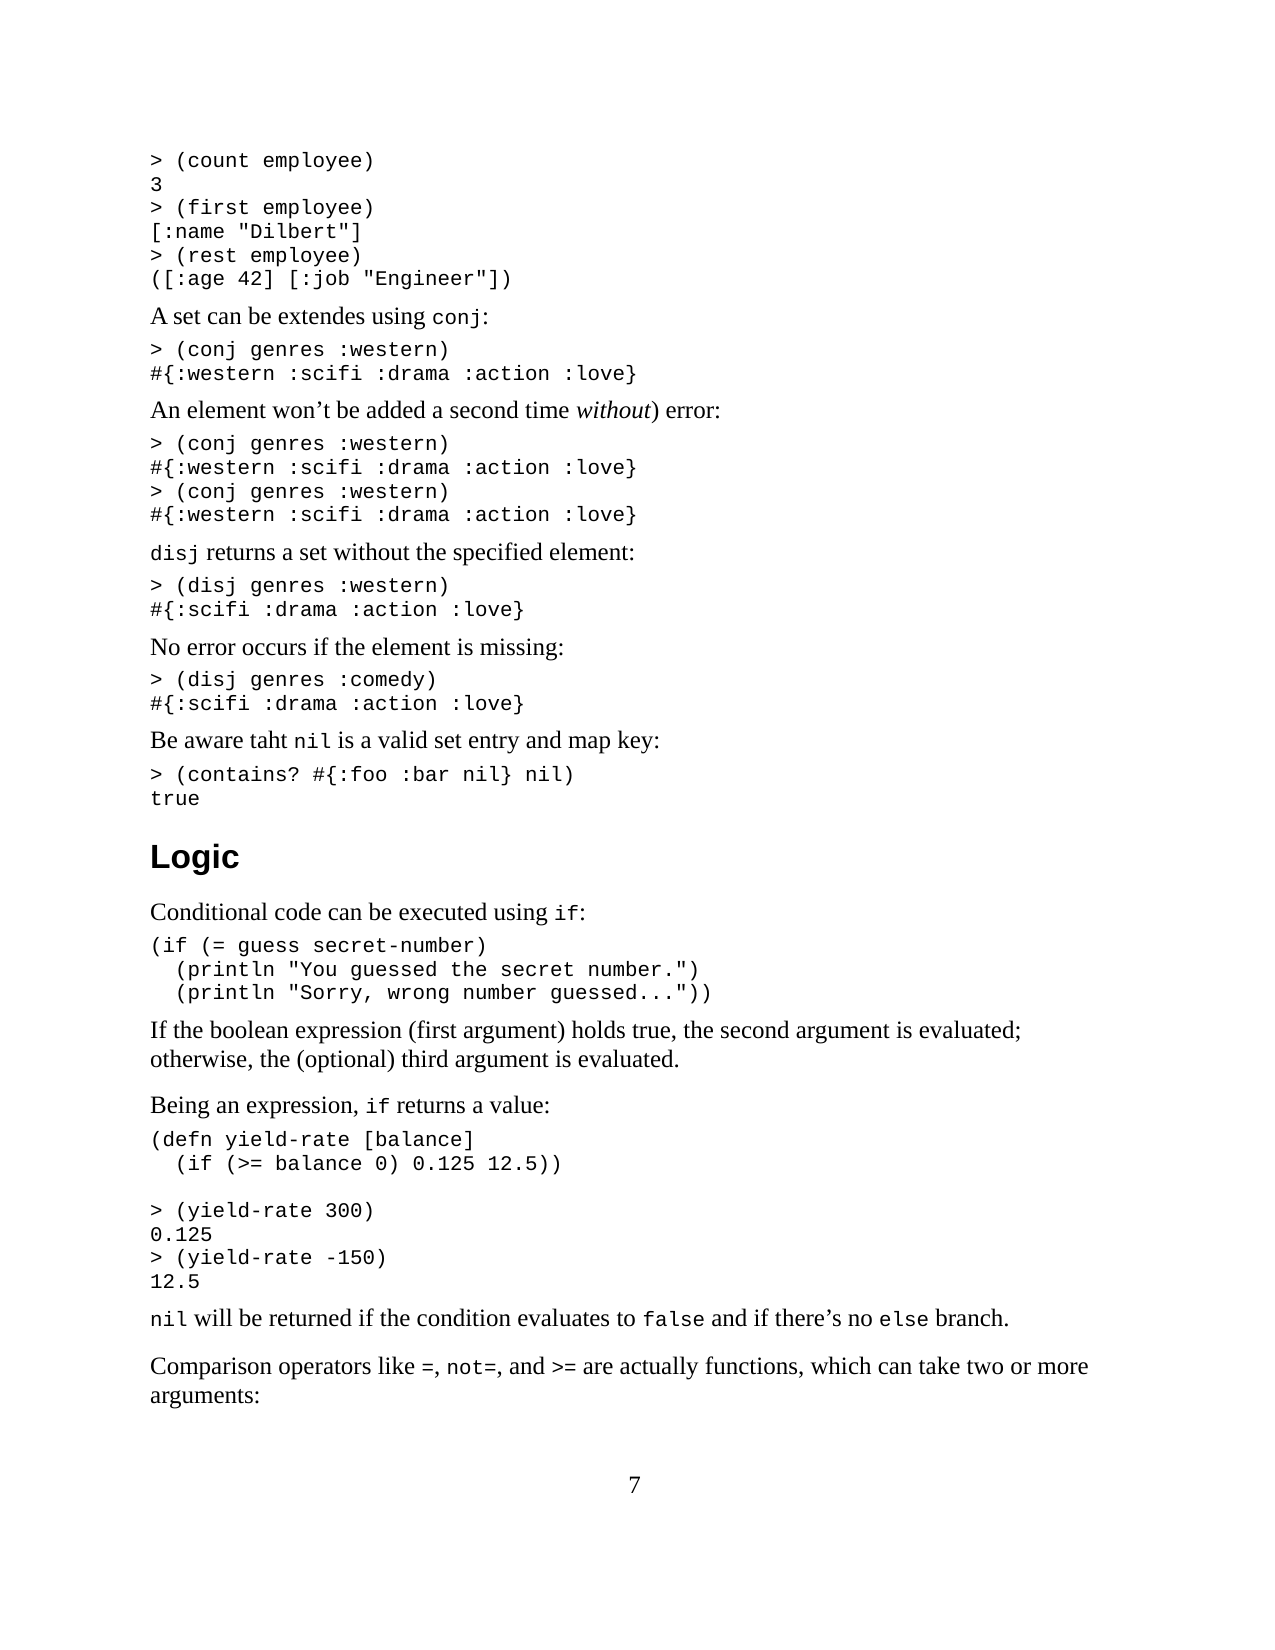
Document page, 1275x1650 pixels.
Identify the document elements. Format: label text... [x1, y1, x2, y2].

text > (first employee) [150, 197, 1125, 221]
text No error occurs if the element is missing: [150, 632, 1125, 660]
text > (yield-rate -150) [150, 1247, 1125, 1271]
text > (disj genres :comedy) [150, 669, 1125, 693]
text > (contains? #{:foo :bar nil} nil) [150, 764, 1125, 788]
text 0.125 [150, 1223, 1125, 1247]
text > (conj genres :western) [150, 433, 1125, 457]
text [:name "Dilbert"] [150, 221, 1125, 244]
text nil will be returned if the condition evaluates to false and if there’s no else branch. [150, 1303, 1125, 1333]
text #{:scifi :drama :action :love} [150, 693, 1125, 717]
text > (disj genres :western) [150, 575, 1125, 599]
text (println "You guessed the secret number.") [150, 959, 1125, 982]
text An element won’t be added a second time without) error: [150, 396, 1125, 424]
text #{:scifi :drama :action :love} [150, 599, 1125, 623]
text A set can be extendes using conj: [150, 301, 1125, 330]
subtitle Logic [150, 836, 1125, 875]
text Be aware taht nil is a valid set entry and map key: [150, 726, 1125, 755]
text #{:western :scifi :drama :action :love} [150, 363, 1125, 387]
text disj returns a set without the specified element: [150, 537, 1125, 566]
text Comparison operators like =, not=, and >= are actually functions, which can take two or more arguments: [150, 1351, 1125, 1409]
text If the boolean expression (first argument) holds true, the second argument is evaluated; otherwise, the (optional) third argument is evaluated. [150, 1015, 1125, 1072]
text > (conj genres :western) [150, 339, 1125, 363]
text > (conj genres :western) [150, 481, 1125, 504]
text true [150, 788, 1125, 811]
text 12.5 [150, 1271, 1125, 1294]
text #{:western :scifi :drama :action :love} [150, 457, 1125, 481]
text ([:age 42] [:job "Engineer"]) [150, 268, 1125, 292]
text 3 [150, 174, 1125, 197]
text (defn yield-rate [balance] [150, 1129, 1125, 1153]
text (println "Sorry, wrong number guessed...")) [150, 982, 1125, 1006]
text Conditional code can be executed using if: [150, 897, 1125, 926]
text (if (>= balance 0) 0.125 12.5)) [150, 1153, 1125, 1176]
text #{:western :scifi :drama :action :love} [150, 504, 1125, 528]
text > (yield-rate 300) [150, 1200, 1125, 1223]
text > (rest employee) [150, 244, 1125, 268]
text (if (= guess secret-number) [150, 935, 1125, 959]
text Being an expression, if returns a value: [150, 1090, 1125, 1120]
text > (count employee) [150, 150, 1125, 174]
